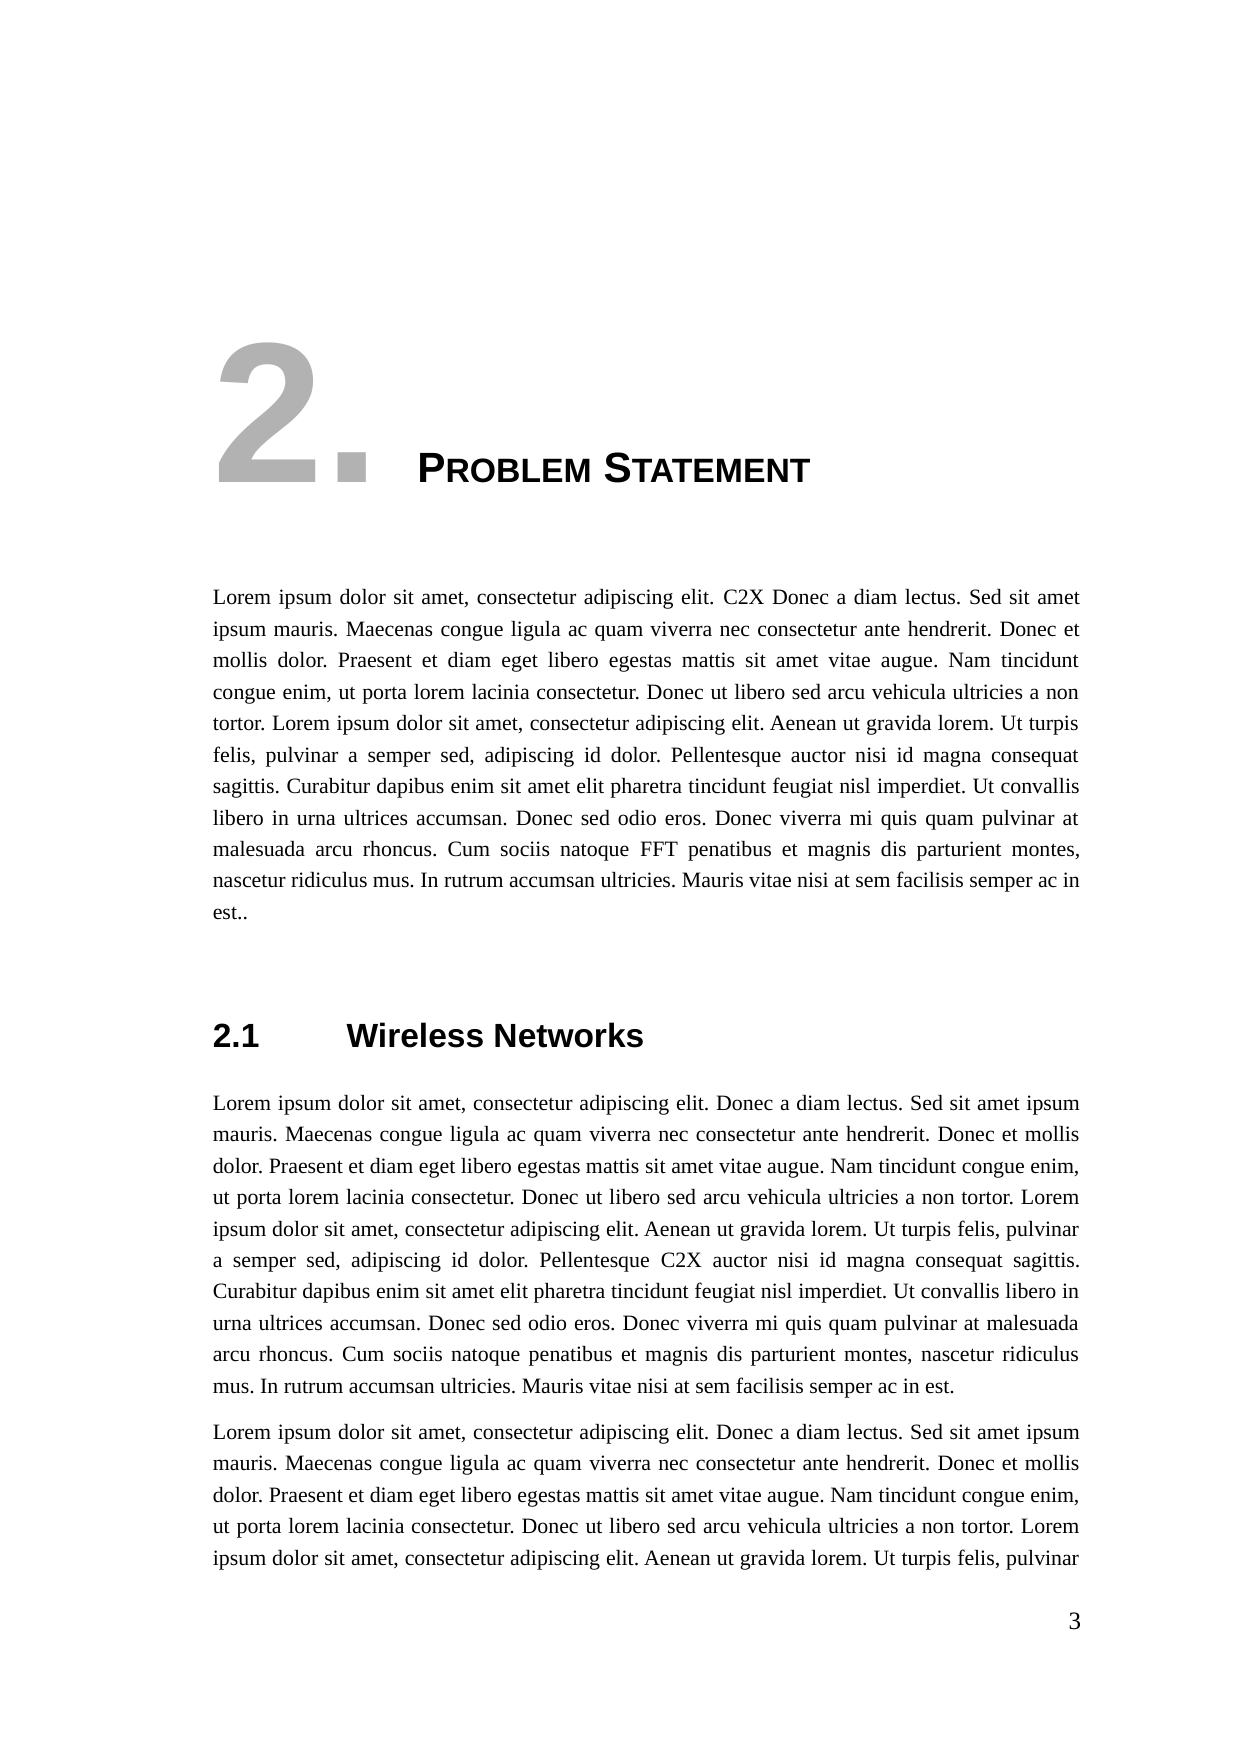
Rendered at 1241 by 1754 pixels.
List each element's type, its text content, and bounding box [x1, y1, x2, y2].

subtitle Problem Statement [213, 295, 1081, 525]
text Lorem ipsum dolor sit amet, consectetur adipiscing elit. Donec a diam lectus. Sed sit amet ipsum mauris. Maecenas congue ligula ac quam viverra nec consectetur ante hendrerit. Donec et mollis dolor. Praesent et diam eget libero egestas mattis sit amet vitae augue. Nam tincidunt congue enim, ut porta lorem lacinia consectetur. Donec ut libero sed arcu vehicula ultricies a non tortor. Lorem ipsum dolor sit amet, consectetur adipiscing elit. Aenean ut gravida lorem. Ut turpis felis, pulvinar a semper sed, adipiscing id dolor. Pellentesque C2X auctor nisi id magna consequat sagittis. Curabitur dapibus enim sit amet elit pharetra tincidunt feugiat nisl imperdiet. Ut convallis libero in urna ultrices accumsan. Donec sed odio eros. Donec viverra mi quis quam pulvinar at malesuada arcu rhoncus. Cum sociis natoque penatibus et magnis dis parturient montes, nascetur ridiculus mus. In rutrum accumsan ultricies. Mauris vitae nisi at sem facilisis semper ac in est. [213, 1090, 1081, 1398]
subtitle Wireless Networks [213, 1016, 1081, 1054]
text Lorem ipsum dolor sit amet, consectetur adipiscing elit. Donec a diam lectus. Sed sit amet ipsum mauris. Maecenas congue ligula ac quam viverra nec consectetur ante hendrerit. Donec et mollis dolor. Praesent et diam eget libero egestas mattis sit amet vitae augue. Nam tincidunt congue enim, ut porta lorem lacinia consectetur. Donec ut libero sed arcu vehicula ultricies a non tortor. Lorem ipsum dolor sit amet, consectetur adipiscing elit. Aenean ut gravida lorem. Ut turpis felis, pulvinar [213, 1419, 1081, 1570]
text Lorem ipsum dolor sit amet, consectetur adipiscing elit. C2X Donec a diam lectus. Sed sit amet ipsum mauris. Maecenas congue ligula ac quam viverra nec consectetur ante hendrerit. Donec et mollis dolor. Praesent et diam eget libero egestas mattis sit amet vitae augue. Nam tincidunt congue enim, ut porta lorem lacinia consectetur. Donec ut libero sed arcu vehicula ultricies a non tortor. Lorem ipsum dolor sit amet, consectetur adipiscing elit. Aenean ut gravida lorem. Ut turpis felis, pulvinar a semper sed, adipiscing id dolor. Pellentesque auctor nisi id magna consequat sagittis. Curabitur dapibus enim sit amet elit pharetra tincidunt feugiat nisl imperdiet. Ut convallis libero in urna ultrices accumsan. Donec sed odio eros. Donec viverra mi quis quam pulvinar at malesuada arcu rhoncus. Cum sociis natoque FFT penatibus et magnis dis parturient montes, nascetur ridiculus mus. In rutrum accumsan ultricies. Mauris vitae nisi at sem facilisis semper ac in est.. [213, 584, 1081, 924]
